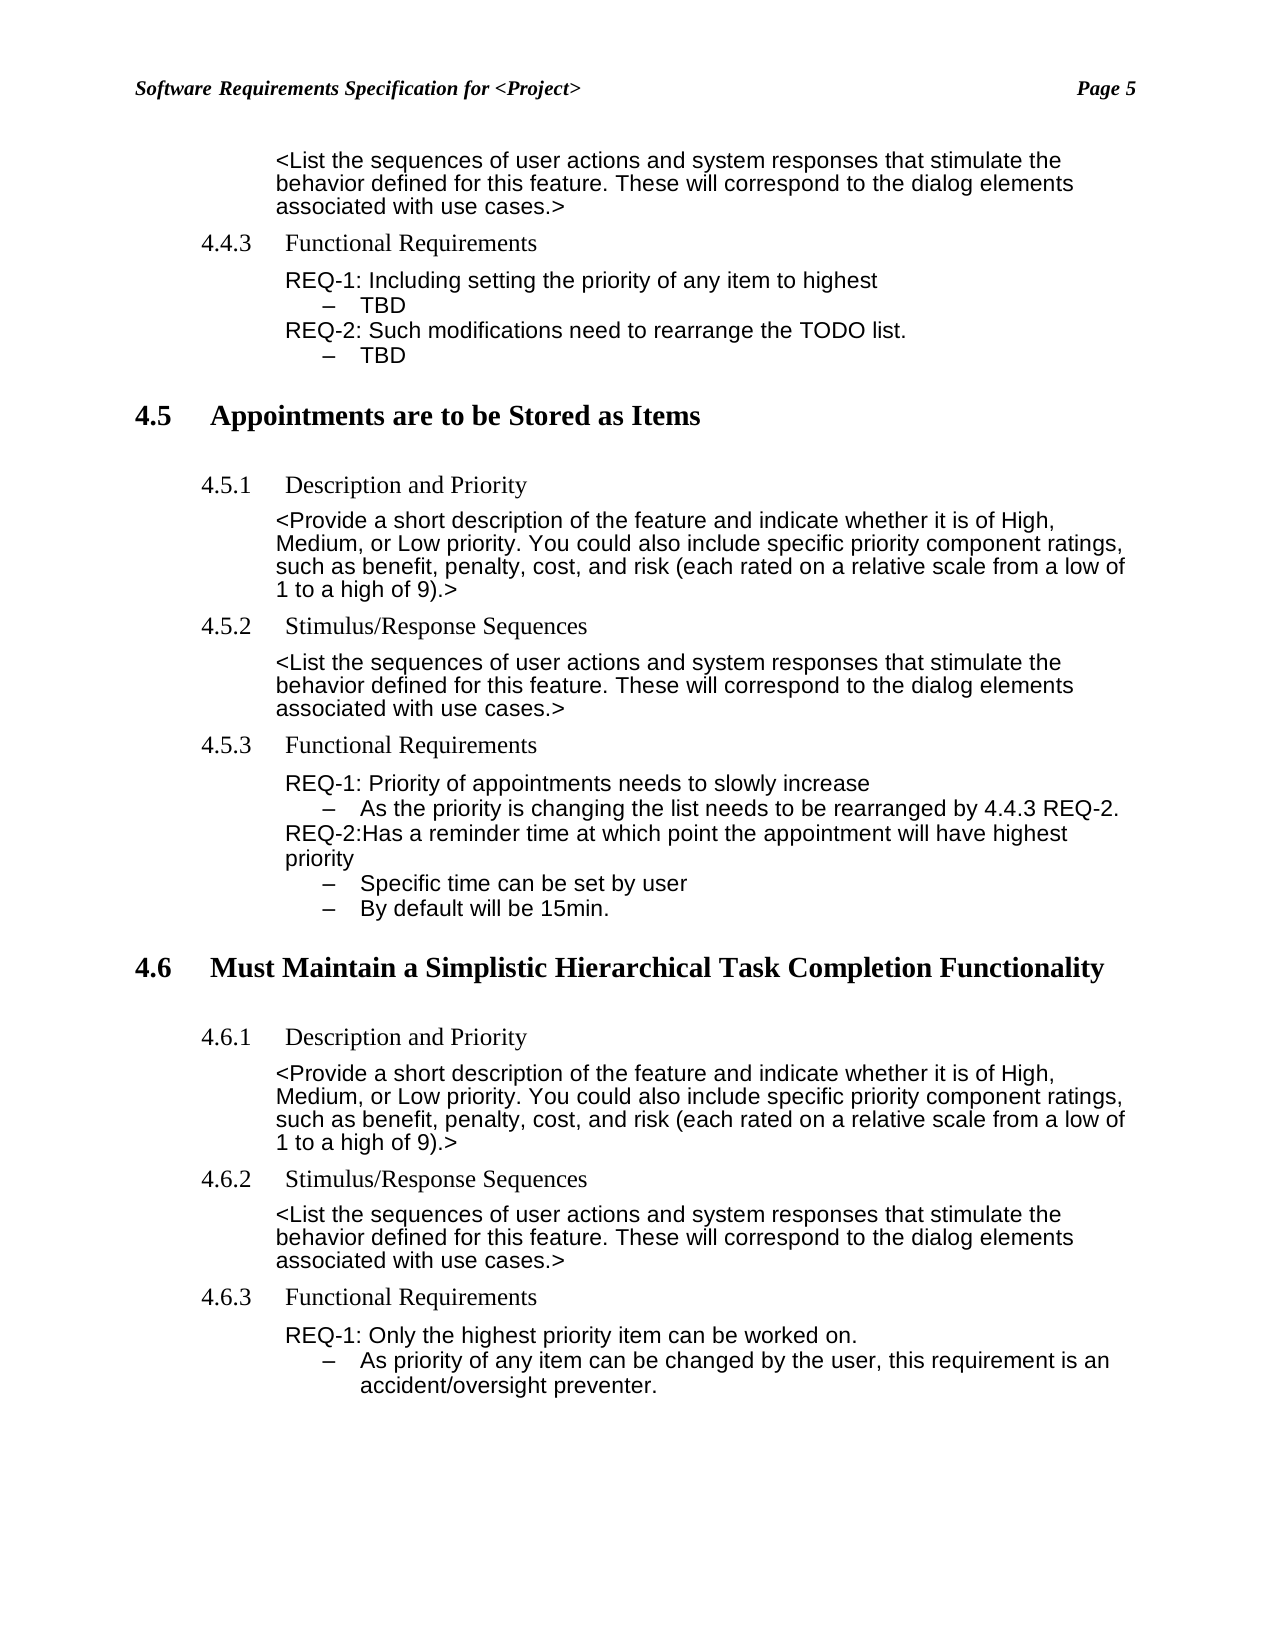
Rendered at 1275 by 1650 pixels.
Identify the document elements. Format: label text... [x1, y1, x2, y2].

list Specific time can be set by user [322, 871, 1140, 896]
text <List the sequences of user actions and system responses that stimulate the behavior defined for this feature. These will correspond to the dialog elements associated with use cases.> [276, 652, 1140, 721]
text <Provide a short description of the feature and indicate whether it is of High, Medium, or Low priority. You could also include specific priority component ratings, such as benefit, penalty, cost, and risk (each rated on a relative scale from a low of 1 to a high of 9).> [276, 1063, 1140, 1154]
subtitle Appointments are to be Stored as Items [135, 398, 1140, 431]
list TBD [322, 344, 1140, 369]
list By default will be 15min. [322, 896, 1140, 921]
text 4.6.1 Description and Priority [201, 1025, 1140, 1050]
list TBD [322, 294, 1140, 319]
list As the priority is changing the list needs to be rearranged by 4.4.3 REQ-2. [322, 796, 1140, 821]
list REQ-2: Such modifications need to rearrange the TODO list. [247, 319, 1140, 344]
list As priority of any item can be changed by the user, this requirement is an accident/oversight preventer. [322, 1348, 1140, 1398]
text <Provide a short description of the feature and indicate whether it is of High, Medium, or Low priority. You could also include specific priority component ratings, such as benefit, penalty, cost, and risk (each rated on a relative scale from a low of 1 to a high of 9).> [276, 511, 1140, 602]
text 4.5.1 Description and Priority [201, 473, 1140, 498]
text 4.5.2 Stimulus/Response Sequences [201, 615, 1140, 640]
list REQ-2:Has a reminder time at which point the appointment will have highest priority [247, 821, 1140, 871]
text <List the sequences of user actions and system responses that stimulate the behavior defined for this feature. These will correspond to the dialog elements associated with use cases.> [276, 1204, 1140, 1273]
subtitle Must Maintain a Simplistic Hierarchical Task Completion Functionality [135, 950, 1140, 984]
text <List the sequences of user actions and system responses that stimulate the behavior defined for this feature. These will correspond to the dialog elements associated with use cases.> [276, 150, 1140, 219]
text 4.4.3 Functional Requirements [201, 231, 1140, 256]
list REQ-1: Including setting the priority of any item to highest [247, 269, 1140, 294]
text 4.6.3 Functional Requirements [201, 1286, 1140, 1311]
list REQ-1: Only the highest priority item can be worked on. [247, 1323, 1140, 1348]
text 4.5.3 Functional Requirements [201, 733, 1140, 758]
list REQ-1: Priority of appointments needs to slowly increase [247, 771, 1140, 796]
text 4.6.2 Stimulus/Response Sequences [201, 1167, 1140, 1192]
